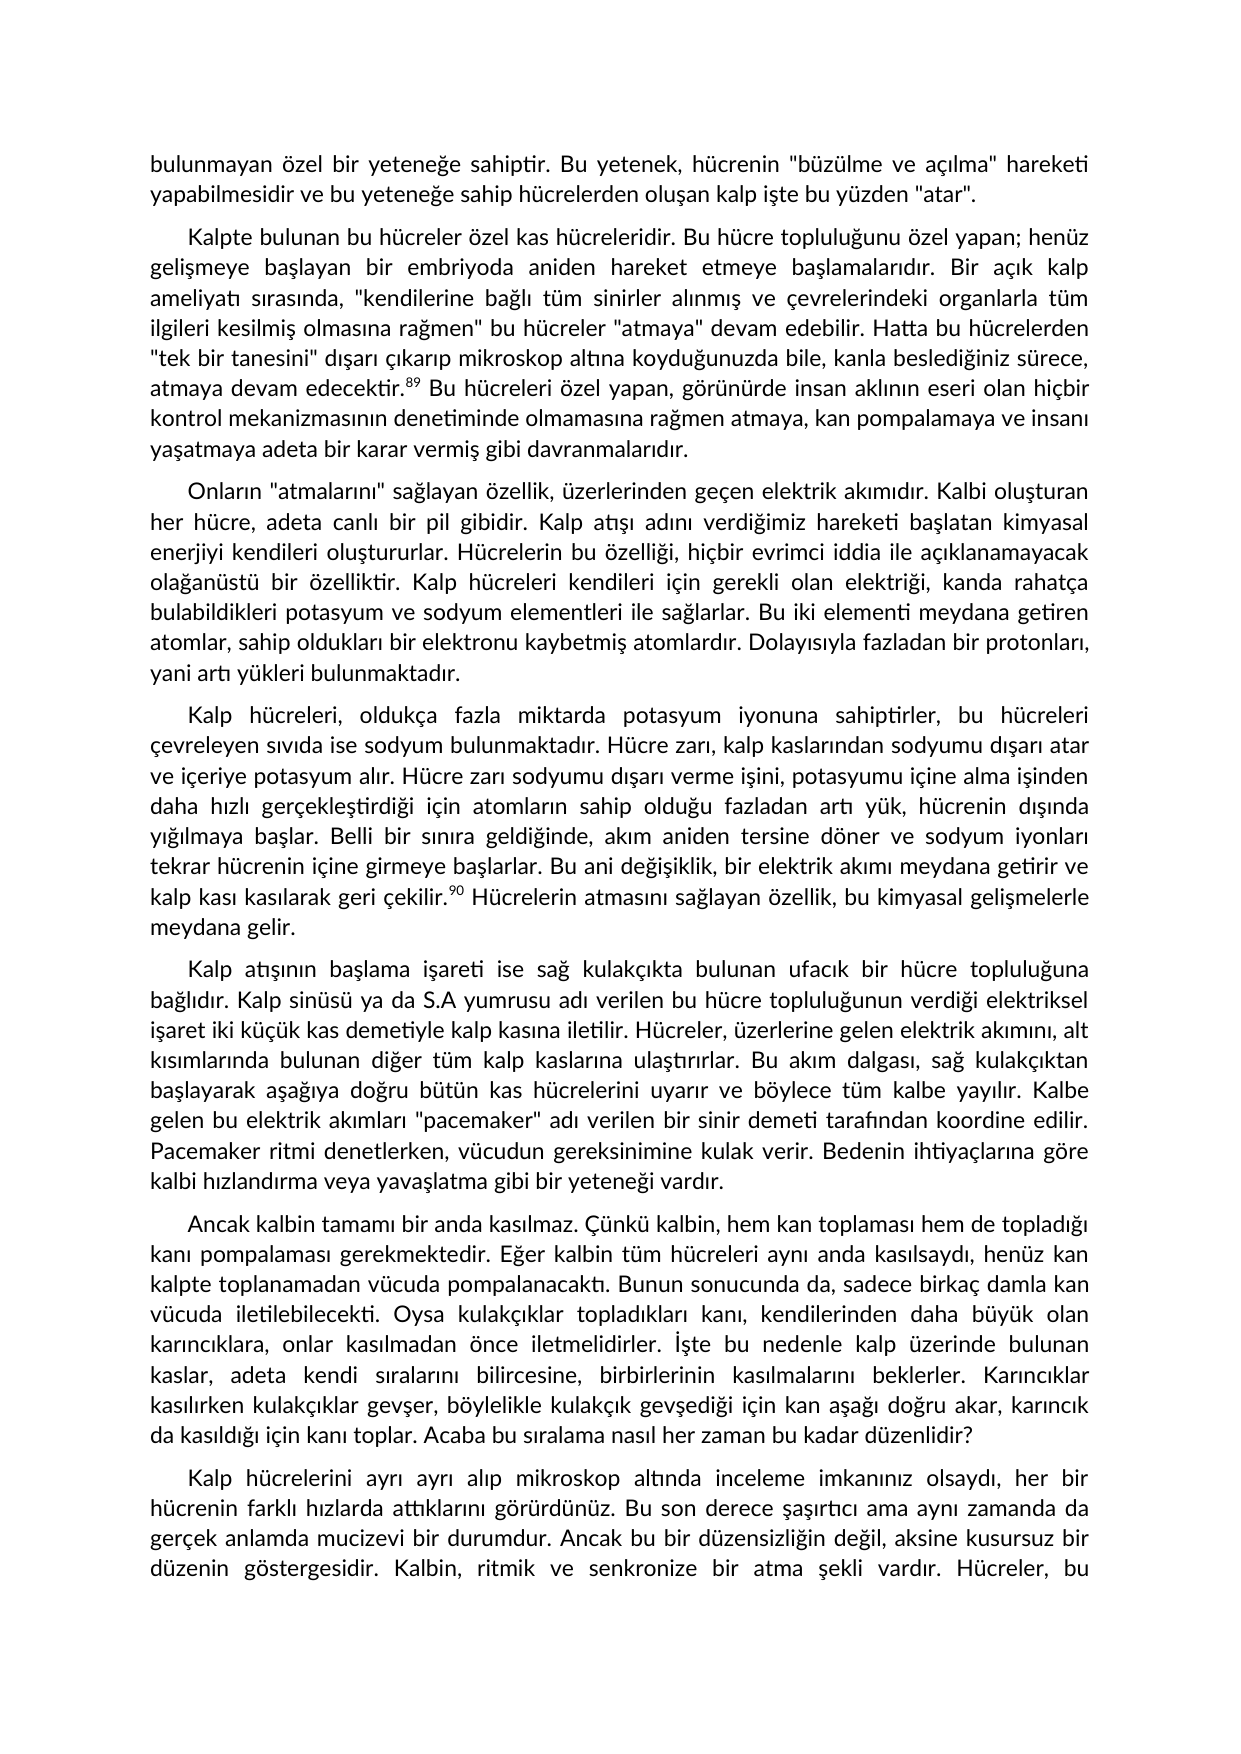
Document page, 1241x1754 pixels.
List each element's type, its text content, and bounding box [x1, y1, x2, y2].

text Kalp hücreleri, oldukça fazla miktarda potasyum iyonuna sahiptirler, bu hücreleri çevreleyen sıvıda ise sodyum bulunmaktadır. Hücre zarı, kalp kaslarından sodyumu dışarı atar ve içeriye potasyum alır. Hücre zarı sodyumu dışarı verme işini, potasyumu içine alma işinden daha hızlı gerçekleştirdiği için atomların sahip olduğu fazladan artı yük, hücrenin dışında yığılmaya başlar. Belli bir sınıra geldiğinde, akım aniden tersine döner ve sodyum iyonları tekrar hücrenin içine girmeye başlarlar. Bu ani değişiklik, bir elektrik akımı meydana getirir ve kalp kası kasılarak geri çekilir.90 Hücrelerin atmasını sağlayan özellik, bu kimyasal gelişmelerle meydana gelir. [150, 701, 1090, 940]
text Onların "atmalarını" sağlayan özellik, üzerlerinden geçen elektrik akımıdır. Kalbi oluşturan her hücre, adeta canlı bir pil gibidir. Kalp atışı adını verdiğimiz hareketi başlatan kimyasal enerjiyi kendileri oluştururlar. Hücrelerin bu özelliği, hiçbir evrimci iddia ile açıklanamayacak olağanüstü bir özelliktir. Kalp hücreleri kendileri için gerekli olan elektriği, kanda rahatça bulabildikleri potasyum ve sodyum elementleri ile sağlarlar. Bu iki elementi meydana getiren atomlar, sahip oldukları bir elektronu kaybetmiş atomlardır. Dolayısıyla fazladan bir protonları, yani artı yükleri bulunmaktadır. [150, 477, 1090, 686]
text Kalpte bulunan bu hücreler özel kas hücreleridir. Bu hücre topluluğunu özel yapan; henüz gelişmeye başlayan bir embriyoda aniden hareket etmeye başlamalarıdır. Bir açık kalp ameliyatı sırasında, "kendilerine bağlı tüm sinirler alınmış ve çevrelerindeki organlarla tüm ilgileri kesilmiş olmasına rağmen" bu hücreler "atmaya" devam edebilir. Hatta bu hücrelerden "tek bir tanesini" dışarı çıkarıp mikroskop altına koyduğunuzda bile, kanla beslediğiniz sürece, atmaya devam edecektir.89 Bu hücreleri özel yapan, görünürde insan aklının eseri olan hiçbir kontrol mekanizmasının denetiminde olmamasına rağmen atmaya, kan pompalamaya ve insanı yaşatmaya adeta bir karar vermiş gibi davranmalarıdır. [150, 223, 1090, 462]
text bulunmayan özel bir yeteneğe sahiptir. Bu yetenek, hücrenin "büzülme ve açılma" hareketi yapabilmesidir ve bu yeteneğe sahip hücrelerden oluşan kalp işte bu yüzden "atar". [150, 150, 1090, 208]
text Kalp hücrelerini ayrı ayrı alıp mikroskop altında inceleme imkanınız olsaydı, her bir hücrenin farklı hızlarda attıklarını görürdünüz. Bu son derece şaşırtıcı ama aynı zamanda da gerçek anlamda mucizevi bir durumdur. Ancak bu bir düzensizliğin değil, aksine kusursuz bir düzenin göstergesidir. Kalbin, ritmik ve senkronize bir atma şekli vardır. Hücreler, bu [150, 1463, 1090, 1582]
text Kalp atışının başlama işareti ise sağ kulakçıkta bulunan ufacık bir hücre topluluğuna bağlıdır. Kalp sinüsü ya da S.A yumrusu adı verilen bu hücre topluluğunun verdiği elektriksel işaret iki küçük kas demetiyle kalp kasına iletilir. Hücreler, üzerlerine gelen elektrik akımını, alt kısımlarında bulunan diğer tüm kalp kaslarına ulaştırırlar. Bu akım dalgası, sağ kulakçıktan başlayarak aşağıya doğru bütün kas hücrelerini uyarır ve böylece tüm kalbe yayılır. Kalbe gelen bu elektrik akımları "pacemaker" adı verilen bir sinir demeti tarafından koordine edilir. Pacemaker ritmi denetlerken, vücudun gereksinimine kulak verir. Bedenin ihtiyaçlarına göre kalbi hızlandırma veya yavaşlatma gibi bir yeteneği vardır. [150, 955, 1090, 1194]
text Ancak kalbin tamamı bir anda kasılmaz. Çünkü kalbin, hem kan toplaması hem de topladığı kanı pompalaması gerekmektedir. Eğer kalbin tüm hücreleri aynı anda kasılsaydı, henüz kan kalpte toplanamadan vücuda pompalanacaktı. Bunun sonucunda da, sadece birkaç damla kan vücuda iletilebilecekti. Oysa kulakçıklar topladıkları kanı, kendilerinden daha büyük olan karıncıklara, onlar kasılmadan önce iletmelidirler. İşte bu nedenle kalp üzerinde bulunan kaslar, adeta kendi sıralarını bilircesine, birbirlerinin kasılmalarını beklerler. Karıncıklar kasılırken kulakçıklar gevşer, böylelikle kulakçık gevşediği için kan aşağı doğru akar, karıncık da kasıldığı için kanı toplar. Acaba bu sıralama nasıl her zaman bu kadar düzenlidir? [150, 1209, 1090, 1448]
